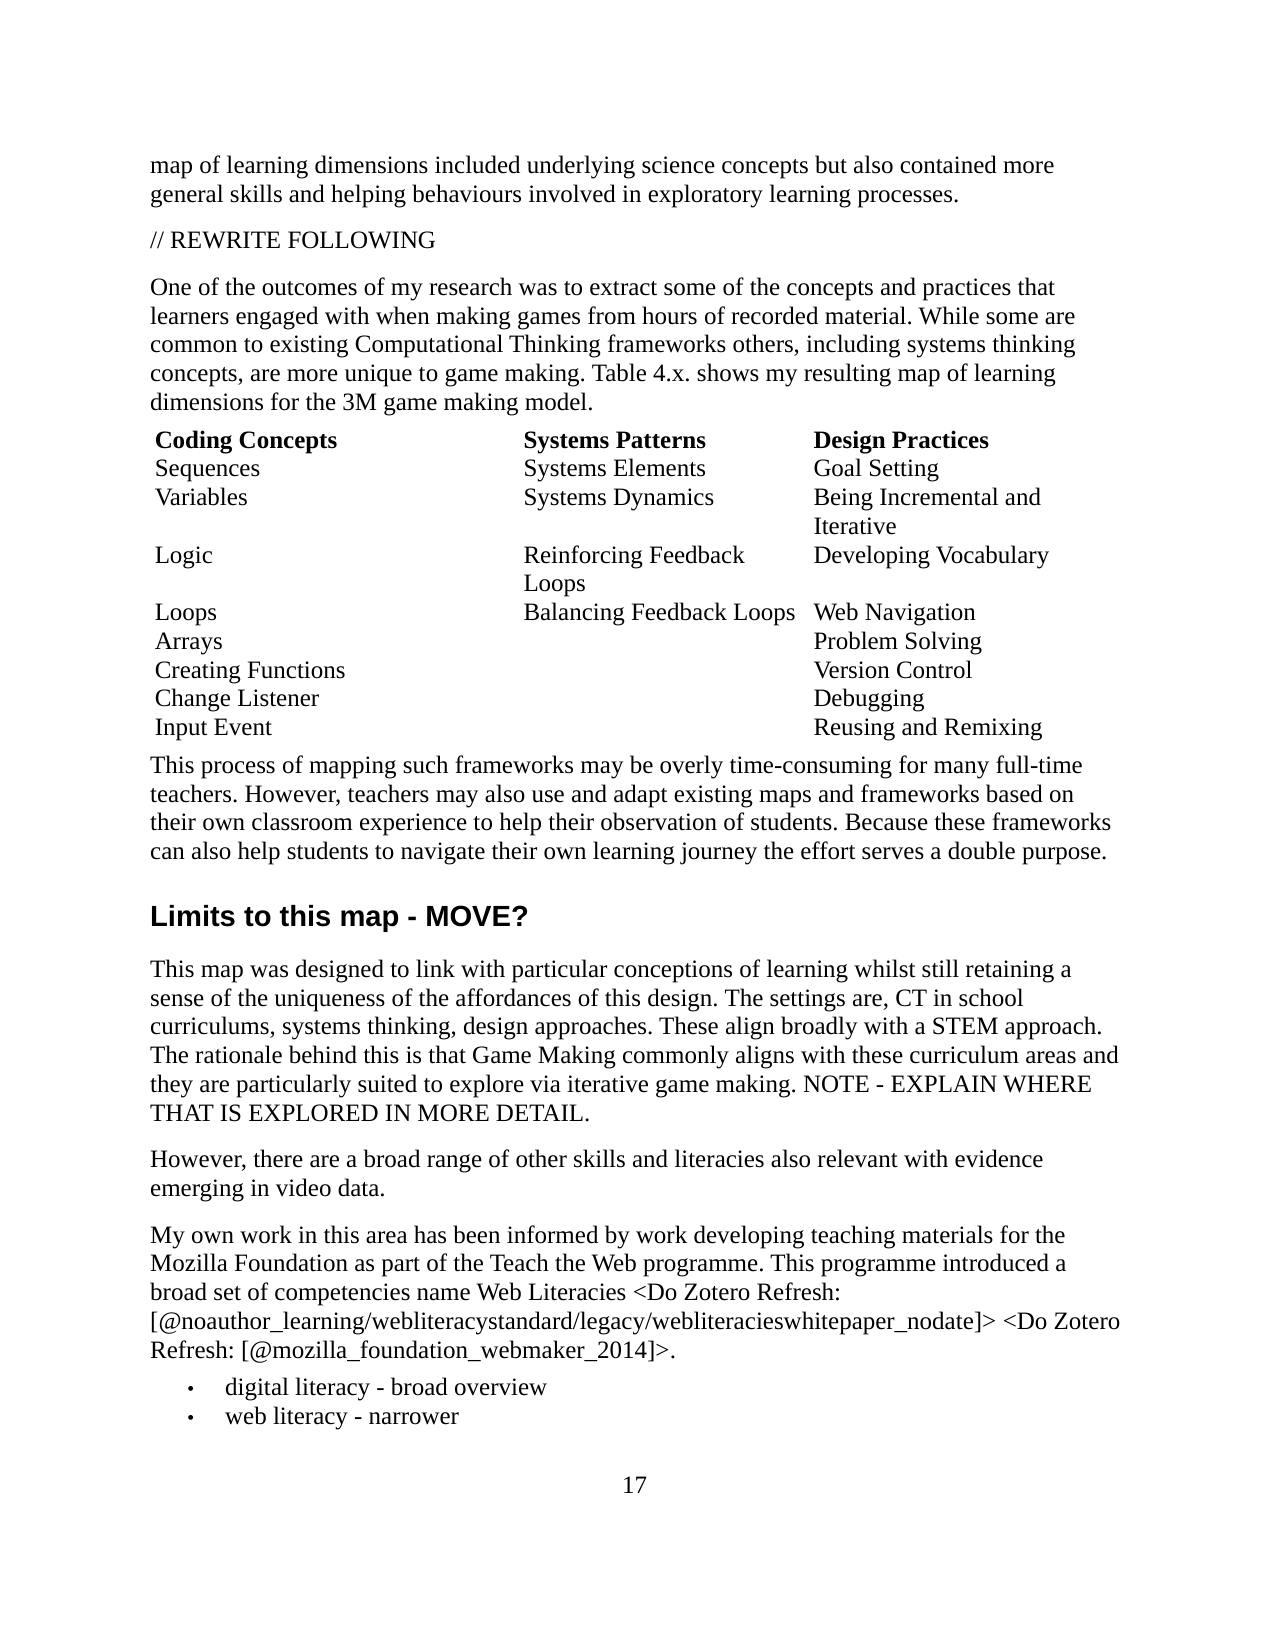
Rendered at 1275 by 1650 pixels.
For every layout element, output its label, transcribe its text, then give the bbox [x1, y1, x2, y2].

table_cell Change Listener [150, 684, 519, 712]
table_cell Variables [150, 482, 519, 540]
table_cell Goal Setting [809, 454, 1125, 482]
table_cell [519, 684, 809, 712]
subtitle Limits to this map - MOVE? [150, 899, 1125, 932]
table_cell Debugging [809, 684, 1125, 712]
table_cell Loops [150, 597, 519, 626]
text // REWRITE FOLLOWING [150, 225, 1125, 254]
list digital literacy - broad overview [187, 1372, 1125, 1401]
text One of the outcomes of my research was to extract some of the concepts and practices that learners engaged with when making games from hours of recorded material. While some are common to existing Computational Thinking frameworks others, including systems thinking concepts, are more unique to game making. Table 4.x. shows my resulting map of learning dimensions for the 3M game making model. [150, 272, 1125, 416]
text My own work in this area has been informed by work developing teaching materials for the Mozilla Foundation as part of the Teach the Web programme. This programme introduced a broad set of competencies name Web Literacies <Do Zotero Refresh: [@noauthor_learning/webliteracystandard/legacy/webliteracieswhitepaper_nodate]> <Do Zotero Refresh: [@mozilla_foundation_webmaker_2014]>. [150, 1220, 1125, 1363]
table_cell Logic [150, 540, 519, 597]
table_cell Web Navigation [809, 597, 1125, 626]
text This process of mapping such frameworks may be overly time-consuming for many full-time teachers. However, teachers may also use and adapt existing maps and frameworks based on their own classroom experience to help their observation of students. Because these frameworks can also help students to navigate their own learning journey the effort serves a double purpose. [150, 750, 1125, 865]
text map of learning dimensions included underlying science concepts but also contained more general skills and helping behaviours involved in exploratory learning processes. [150, 150, 1125, 207]
table_cell Arrays [150, 626, 519, 655]
table_cell Reusing and Remixing [809, 712, 1125, 741]
table_cell Input Event [150, 712, 519, 741]
table_cell Creating Functions [150, 655, 519, 683]
table_cell [519, 712, 809, 741]
table_cell Systems Elements [519, 454, 809, 482]
table_cell Systems Dynamics [519, 482, 809, 540]
table_header Design Practices [809, 425, 1125, 453]
list web literacy - narrower [187, 1401, 1125, 1430]
table_header Coding Concepts [150, 425, 519, 453]
table_cell Balancing Feedback Loops [519, 597, 809, 626]
table_cell Problem Solving [809, 626, 1125, 655]
table_cell Reinforcing Feedback Loops [519, 540, 809, 597]
table_cell Developing Vocabulary [809, 540, 1125, 597]
table_cell Sequences [150, 454, 519, 482]
table_header Systems Patterns [519, 425, 809, 453]
table_cell Being Incremental and Iterative [809, 482, 1125, 540]
text This map was designed to link with particular conceptions of learning whilst still retaining a sense of the uniqueness of the affordances of this design. The settings are, CT in school curriculums, systems thinking, design approaches. These align broadly with a STEM approach. The rationale behind this is that Game Making commonly aligns with these curriculum areas and they are particularly suited to explore via iterative game making. NOTE - EXPLAIN WHERE THAT IS EXPLORED IN MORE DETAIL. [150, 954, 1125, 1126]
text However, there are a broad range of other skills and literacies also relevant with evidence emerging in video data. [150, 1144, 1125, 1202]
table_cell [519, 655, 809, 683]
table_cell Version Control [809, 655, 1125, 683]
table_cell [519, 626, 809, 655]
